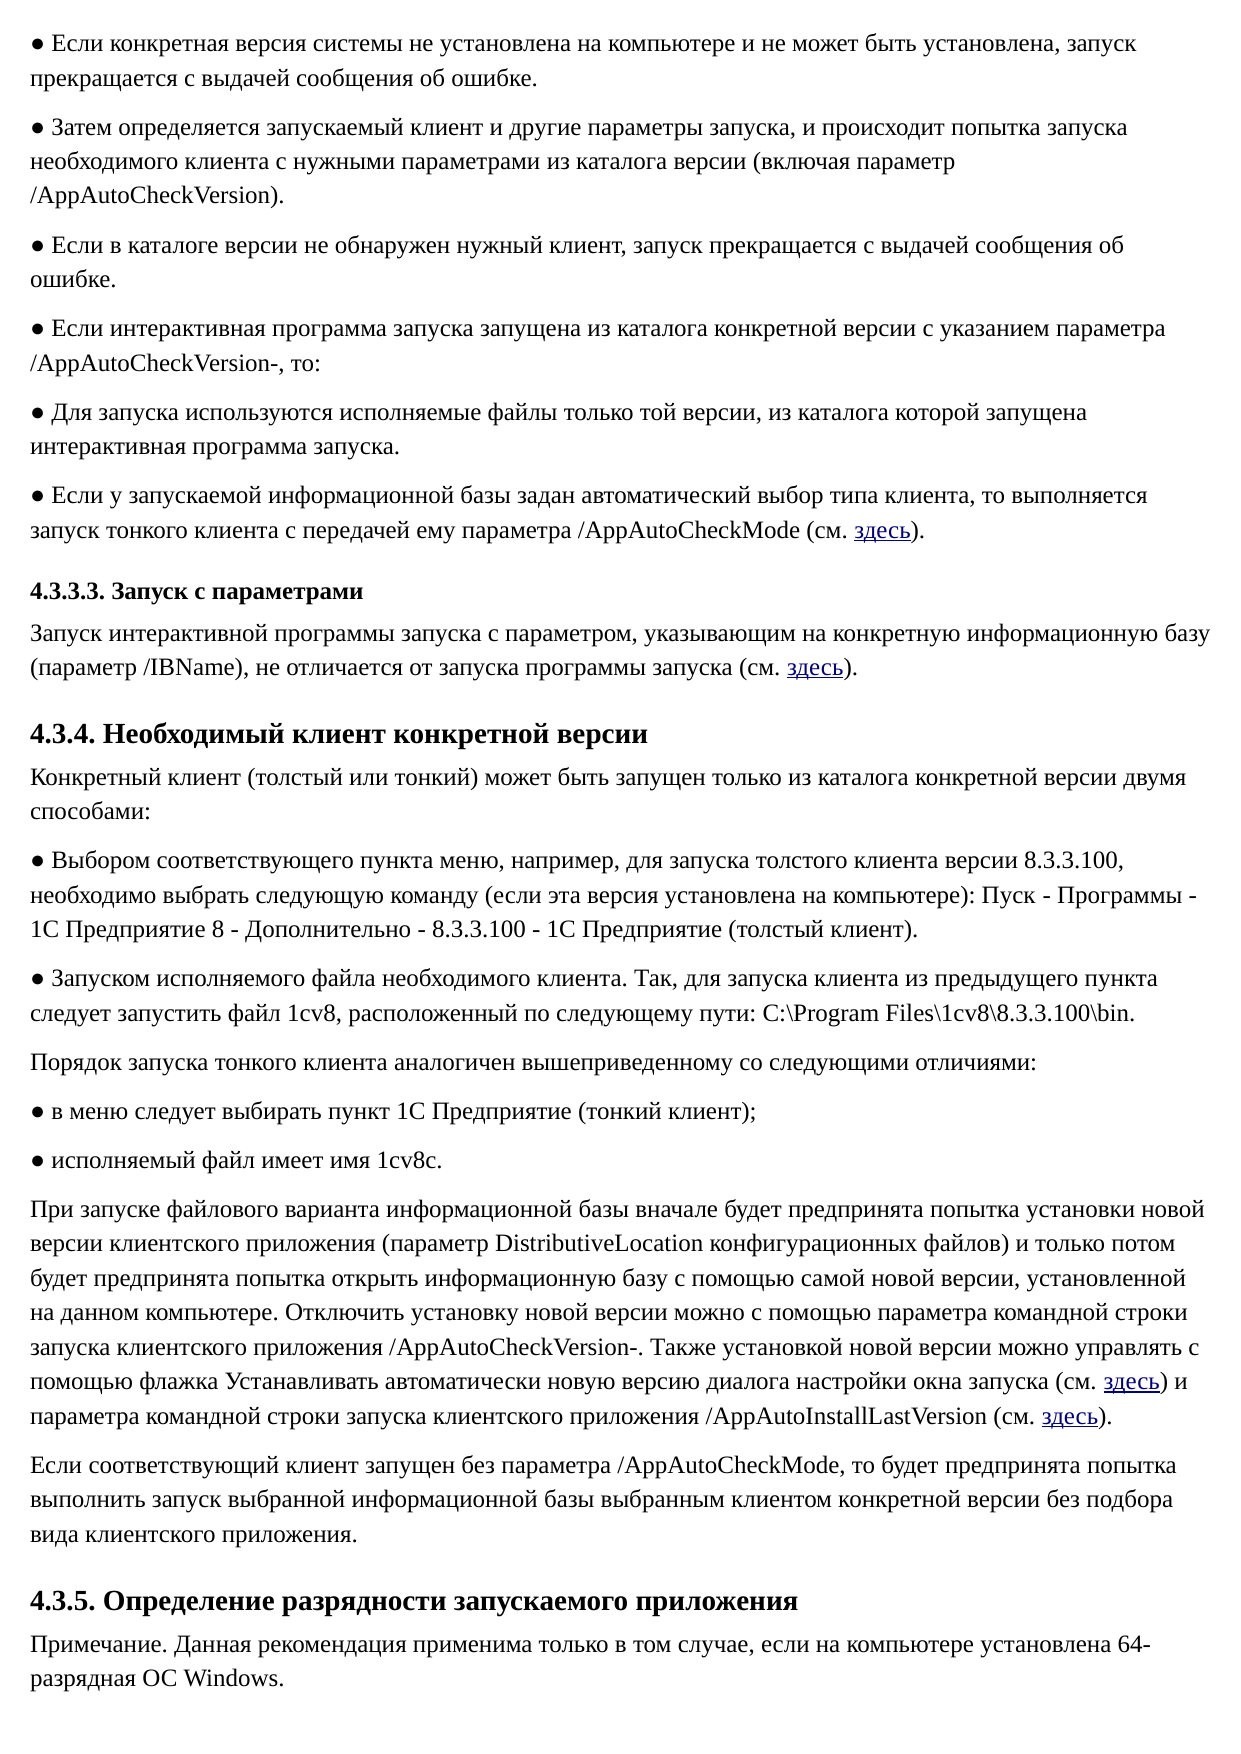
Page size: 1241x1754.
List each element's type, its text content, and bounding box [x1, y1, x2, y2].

text ● Если в каталоге версии не обнаружен нужный клиент, запуск прекращается с выдачей сообщения об ошибке. [30, 230, 1211, 293]
subtitle 4.3.5. Определение разрядности запускаемого приложения [30, 1583, 1211, 1616]
subtitle 4.3.3.3. Запуск с параметрами [30, 576, 1211, 605]
text ● Если у запускаемой информационной базы задан автоматический выбор типа клиента, то выполняется запуск тонкого клиента с передачей ему параметра /AppAutoCheckMode (см. здесь). [30, 480, 1211, 543]
text ● исполняемый файл имеет имя 1cv8c. [30, 1145, 1211, 1174]
text ● в меню следует выбирать пункт 1С Предприятие (тонкий клиент); [30, 1096, 1211, 1125]
text ● Выбором соответствующего пункта меню, например, для запуска толстого клиента версии 8.3.3.100, необходимо выбрать следующую команду (если эта версия установлена на компьютере): Пуск ‑ Программы ‑ 1С Предприятие 8 ‑ Дополнительно ‑ 8.3.3.100 ‑ 1С Предприятие (толстый клиент). [30, 845, 1211, 943]
text ● Затем определяется запускаемый клиент и другие параметры запуска, и происходит попытка запуска необходимого клиента с нужными параметрами из каталога версии (включая параметр /AppAutoCheckVersion). [30, 112, 1211, 209]
text Если соответствующий клиент запущен без параметра /AppAutoCheckMode, то будет предпринята попытка выполнить запуск выбранной информационной базы выбранным клиентом конкретной версии без подбора вида клиентского приложения. [30, 1450, 1211, 1548]
text Запуск интерактивной программы запуска с параметром, указывающим на конкретную информационную базу (параметр /IBName), не отличается от запуска программы запуска (см. здесь). [30, 618, 1211, 681]
text ● Для запуска используются исполняемые файлы только той версии, из каталога которой запущена интерактивная программа запуска. [30, 397, 1211, 460]
text При запуске файлового варианта информационной базы вначале будет предпринята попытка установки новой версии клиентского приложения (параметр DistributiveLocation конфигурационных файлов) и только потом будет предпринята попытка открыть информационную базу с помощью самой новой версии, установленной на данном компьютере. Отключить установку новой версии можно с помощью параметра командной строки запуска клиентского приложения /AppAutoCheckVersion-. Также установкой новой версии можно управлять с помощью флажка Устанавливать автоматически новую версию диалога настройки окна запуска (см. здесь) и параметра командной строки запуска клиентского приложения /AppAutoInstallLastVersion (см. здесь). [30, 1194, 1211, 1430]
subtitle 4.3.4. Необходимый клиент конкретной версии [30, 716, 1211, 749]
text Конкретный клиент (толстый или тонкий) может быть запущен только из каталога конкретной версии двумя способами: [30, 762, 1211, 825]
text ● Запуском исполняемого файла необходимого клиента. Так, для запуска клиента из предыдущего пункта следует запустить файл 1cv8, расположенный по следующему пути: C:\Program Files\1cv8\8.3.3.100\bin. [30, 963, 1211, 1027]
text Примечание. Данная рекомендация применима только в том случае, если на компьютере установлена 64-разрядная ОС Windows. [30, 1629, 1211, 1692]
text Порядок запуска тонкого клиента аналогичен вышеприведенному со следующими отличиями: [30, 1047, 1211, 1076]
text ● Если интерактивная программа запуска запущена из каталога конкретной версии с указанием параметра /AppAutoCheckVersion-, то: [30, 313, 1211, 376]
text ● Если конкретная версия системы не установлена на компьютере и не может быть установлена, запуск прекращается с выдачей сообщения об ошибке. [30, 28, 1211, 91]
